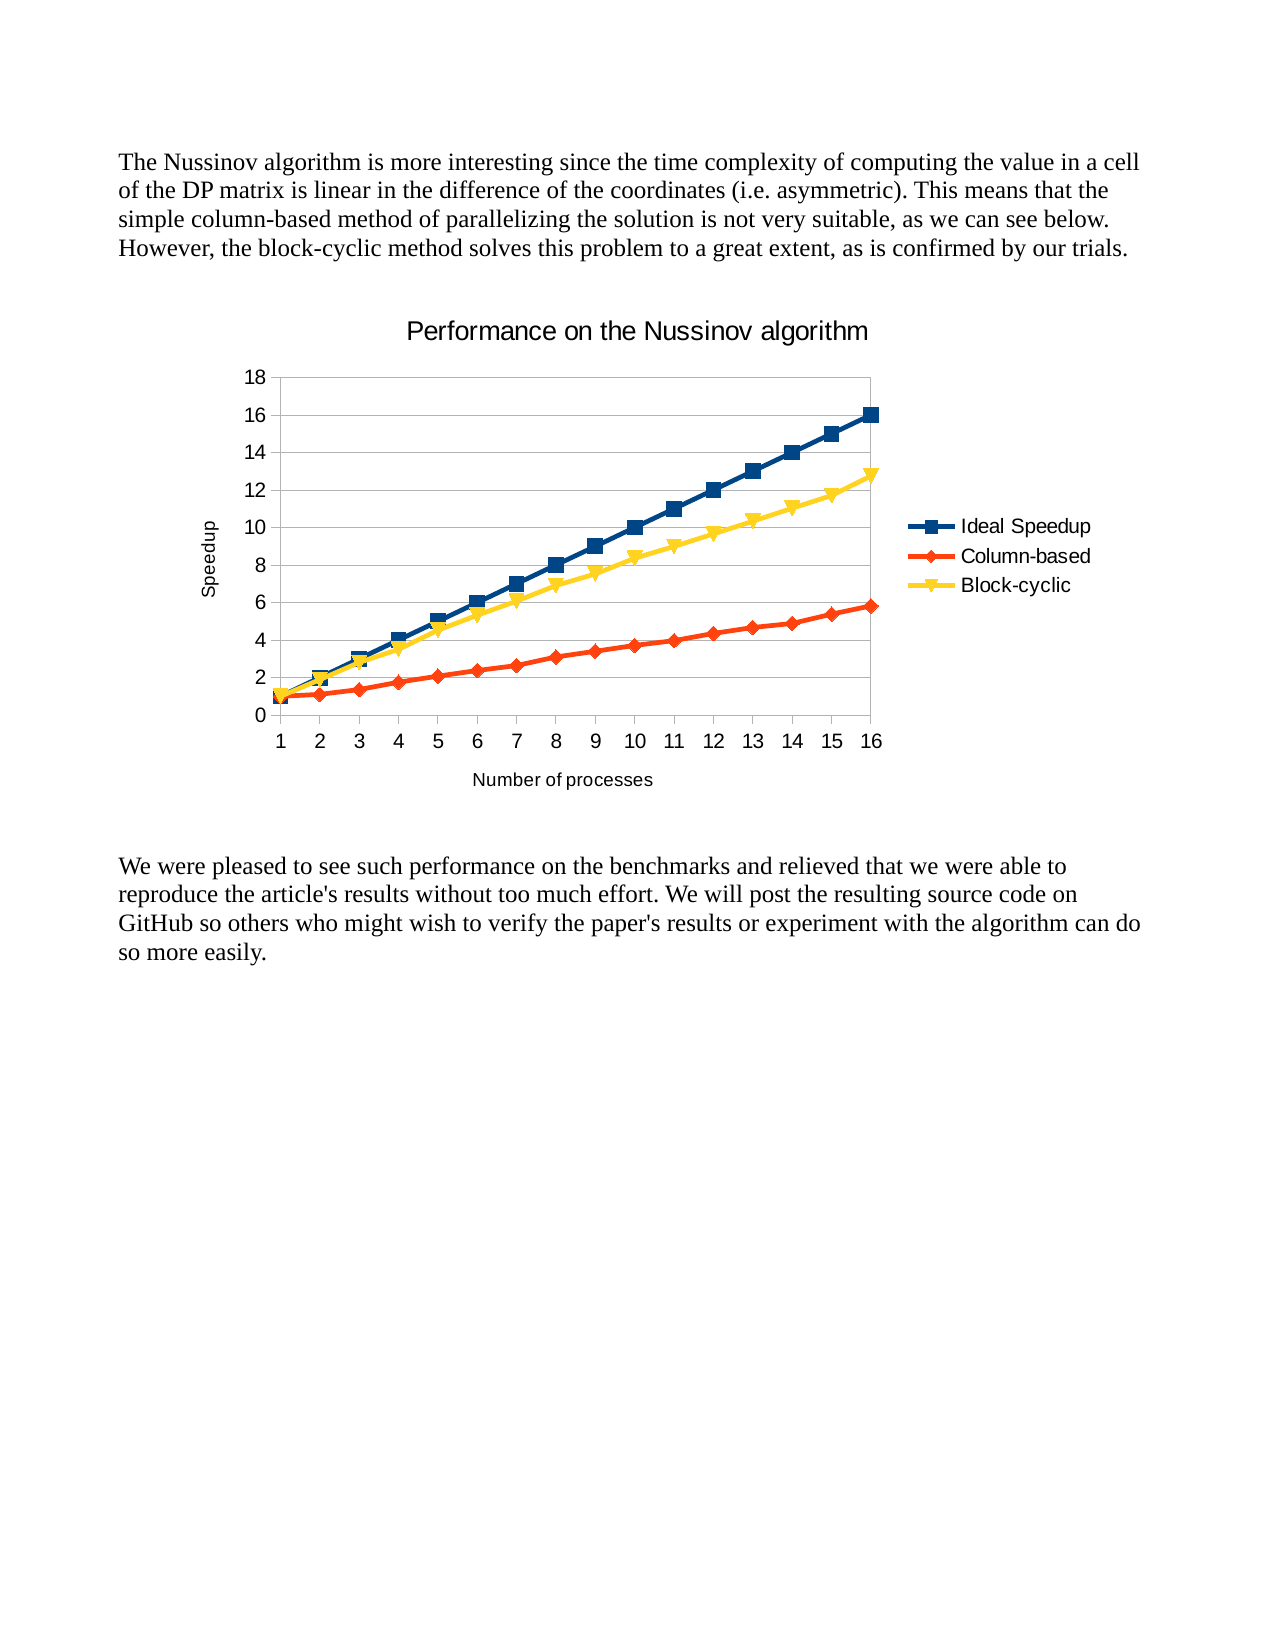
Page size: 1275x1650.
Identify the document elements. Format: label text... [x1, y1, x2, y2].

text The Nussinov algorithm is more interesting since the time complexity of computing the value in a cell of the DP matrix is linear in the difference of the coordinates (i.e. asymmetric). This means that the simple column-based method of parallelizing the solution is not very suitable, as we can see below. However, the block-cyclic method solves this problem to a great extent, as is confirmed by our trials. [118, 147, 1157, 262]
text We were pleased to see such performance on the benchmarks and relieved that we were able to reproduce the article's results without too much effort. We will post the resulting source code on GitHub so others who might wish to verify the paper's results or experiment with the algorithm can do so more easily. [118, 851, 1157, 966]
